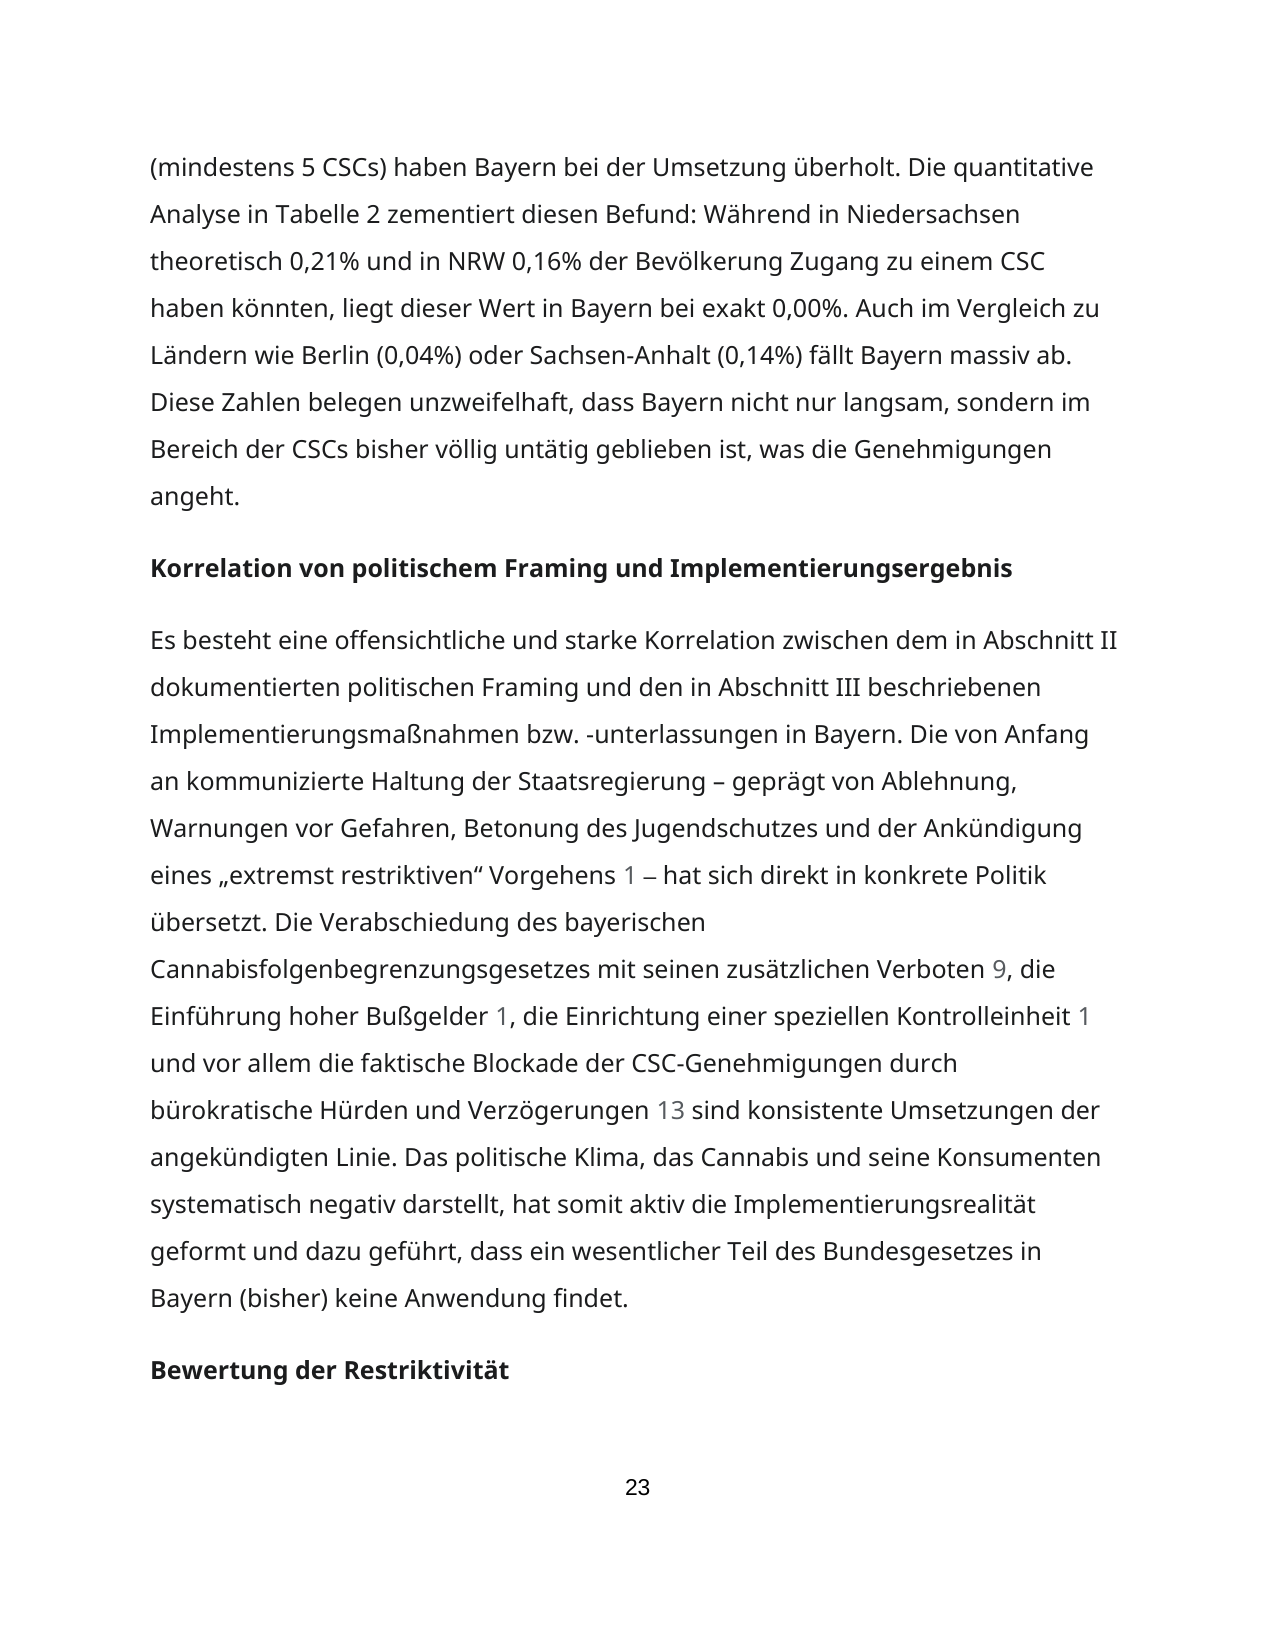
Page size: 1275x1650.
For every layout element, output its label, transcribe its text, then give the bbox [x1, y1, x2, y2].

text (mindestens 5 CSCs) haben Bayern bei der Umsetzung überholt. Die quantitative Analyse in Tabelle 2 zementiert diesen Befund: Während in Niedersachsen theoretisch 0,21% und in NRW 0,16% der Bevölkerung Zugang zu einem CSC haben könnten, liegt dieser Wert in Bayern bei exakt 0,00%. Auch im Vergleich zu Ländern wie Berlin (0,04%) oder Sachsen-Anhalt (0,14%) fällt Bayern massiv ab. Diese Zahlen belegen unzweifelhaft, dass Bayern nicht nur langsam, sondern im Bereich der CSCs bisher völlig untätig geblieben ist, was die Genehmigungen angeht. [150, 150, 1125, 513]
text Es besteht eine offensichtliche und starke Korrelation zwischen dem in Abschnitt II dokumentierten politischen Framing und den in Abschnitt III beschriebenen Implementierungsmaßnahmen bzw. -unterlassungen in Bayern. Die von Anfang an kommunizierte Haltung der Staatsregierung – geprägt von Ablehnung, Warnungen vor Gefahren, Betonung des Jugendschutzes und der Ankündigung eines „extremst restriktiven“ Vorgehens 1 – hat sich direkt in konkrete Politik übersetzt. Die Verabschiedung des bayerischen Cannabisfolgenbegrenzungsgesetzes mit seinen zusätzlichen Verboten 9, die Einführung hoher Bußgelder 1, die Einrichtung einer speziellen Kontrolleinheit 1 und vor allem die faktische Blockade der CSC-Genehmigungen durch bürokratische Hürden und Verzögerungen 13 sind konsistente Umsetzungen der angekündigten Linie. Das politische Klima, das Cannabis und seine Konsumenten systematisch negativ darstellt, hat somit aktiv die Implementierungsrealität geformt und dazu geführt, dass ein wesentlicher Teil des Bundesgesetzes in Bayern (bisher) keine Anwendung findet. [150, 623, 1125, 1314]
text Bewertung der Restriktivität [150, 1352, 1125, 1387]
text Korrelation von politischem Framing und Implementierungsergebnis [150, 551, 1125, 585]
